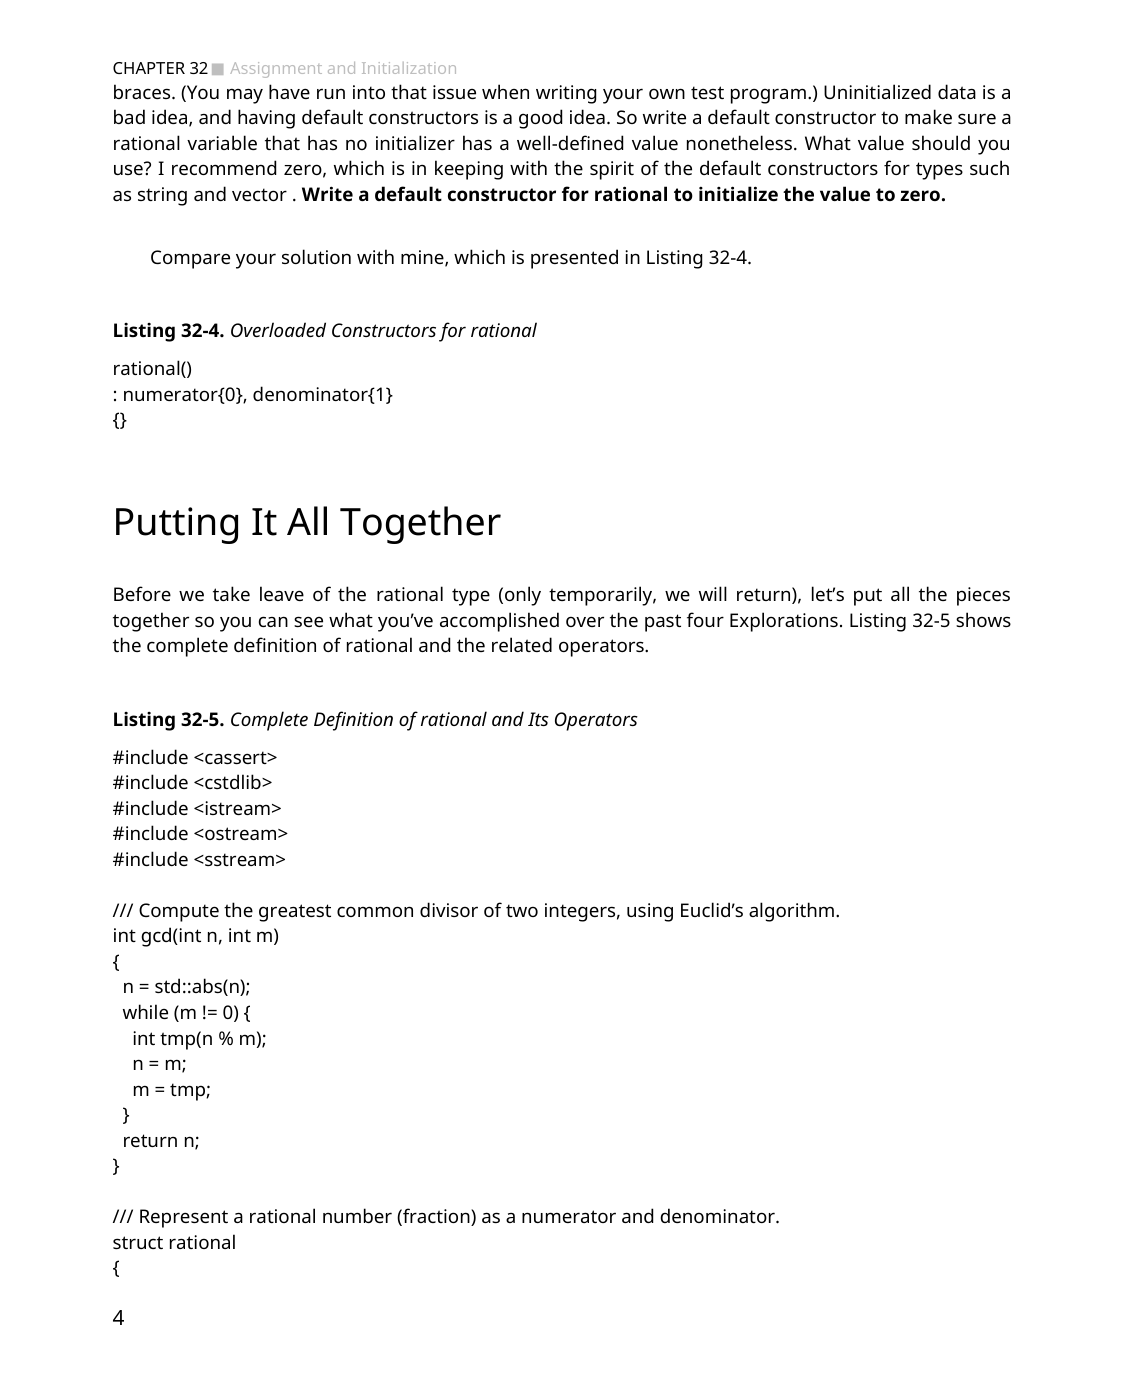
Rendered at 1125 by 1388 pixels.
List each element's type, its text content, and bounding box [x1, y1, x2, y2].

text Compare your solution with mine, which is presented in Listing 32-4. [112, 244, 1012, 269]
text while (m != 0) { [112, 999, 1012, 1025]
text { [112, 1254, 1012, 1280]
text n = m; [112, 1050, 1012, 1076]
text } [112, 1101, 1012, 1127]
text #include <cassert> [112, 744, 1012, 769]
text m = tmp; [112, 1076, 1012, 1101]
text int gcd(int n, int m) [112, 923, 1012, 948]
text braces. (You may have run into that issue when writing your own test program.) Uninitialized data is a bad idea, and having default constructors is a good idea. So write a default constructor to make sure a rational variable that has no initializer has a well-defined value nonetheless. What value should you use? I recommend zero, which is in keeping with the spirit of the default constructors for types such as string and vector . Write a default constructor for rational to initialize the value to zero. [112, 79, 1012, 207]
text Before we take leave of the rational type (only temporarily, we will return), let’s put all the pieces together so you can see what you’ve accomplished over the past four Explorations. Listing 32-5 shows the complete definition of rational and the related operators. [112, 582, 1012, 658]
text n = std::abs(n); [112, 974, 1012, 999]
text Listing 32-4. Overloaded Constructors for rational [112, 317, 1012, 343]
text #include <ostream> [112, 821, 1012, 846]
text rational() [112, 356, 1012, 381]
subtitle Putting It All Together [112, 495, 1012, 546]
text { [112, 948, 1012, 974]
text /// Compute the greatest common divisor of two integers, using Euclid’s algorithm. [112, 897, 1012, 923]
text /// Represent a rational number (fraction) as a numerator and denominator. [112, 1203, 1012, 1229]
text int tmp(n % m); [112, 1025, 1012, 1050]
text } [112, 1152, 1012, 1178]
text Listing 32-5. Complete Definition of rational and Its Operators [112, 706, 1012, 732]
text #include <sstream> [112, 846, 1012, 872]
text : numerator{0}, denominator{1} [112, 381, 1012, 407]
text struct rational [112, 1229, 1012, 1254]
text #include <istream> [112, 795, 1012, 821]
text #include <cstdlib> [112, 769, 1012, 795]
text return n; [112, 1127, 1012, 1152]
text {} [112, 407, 1012, 432]
